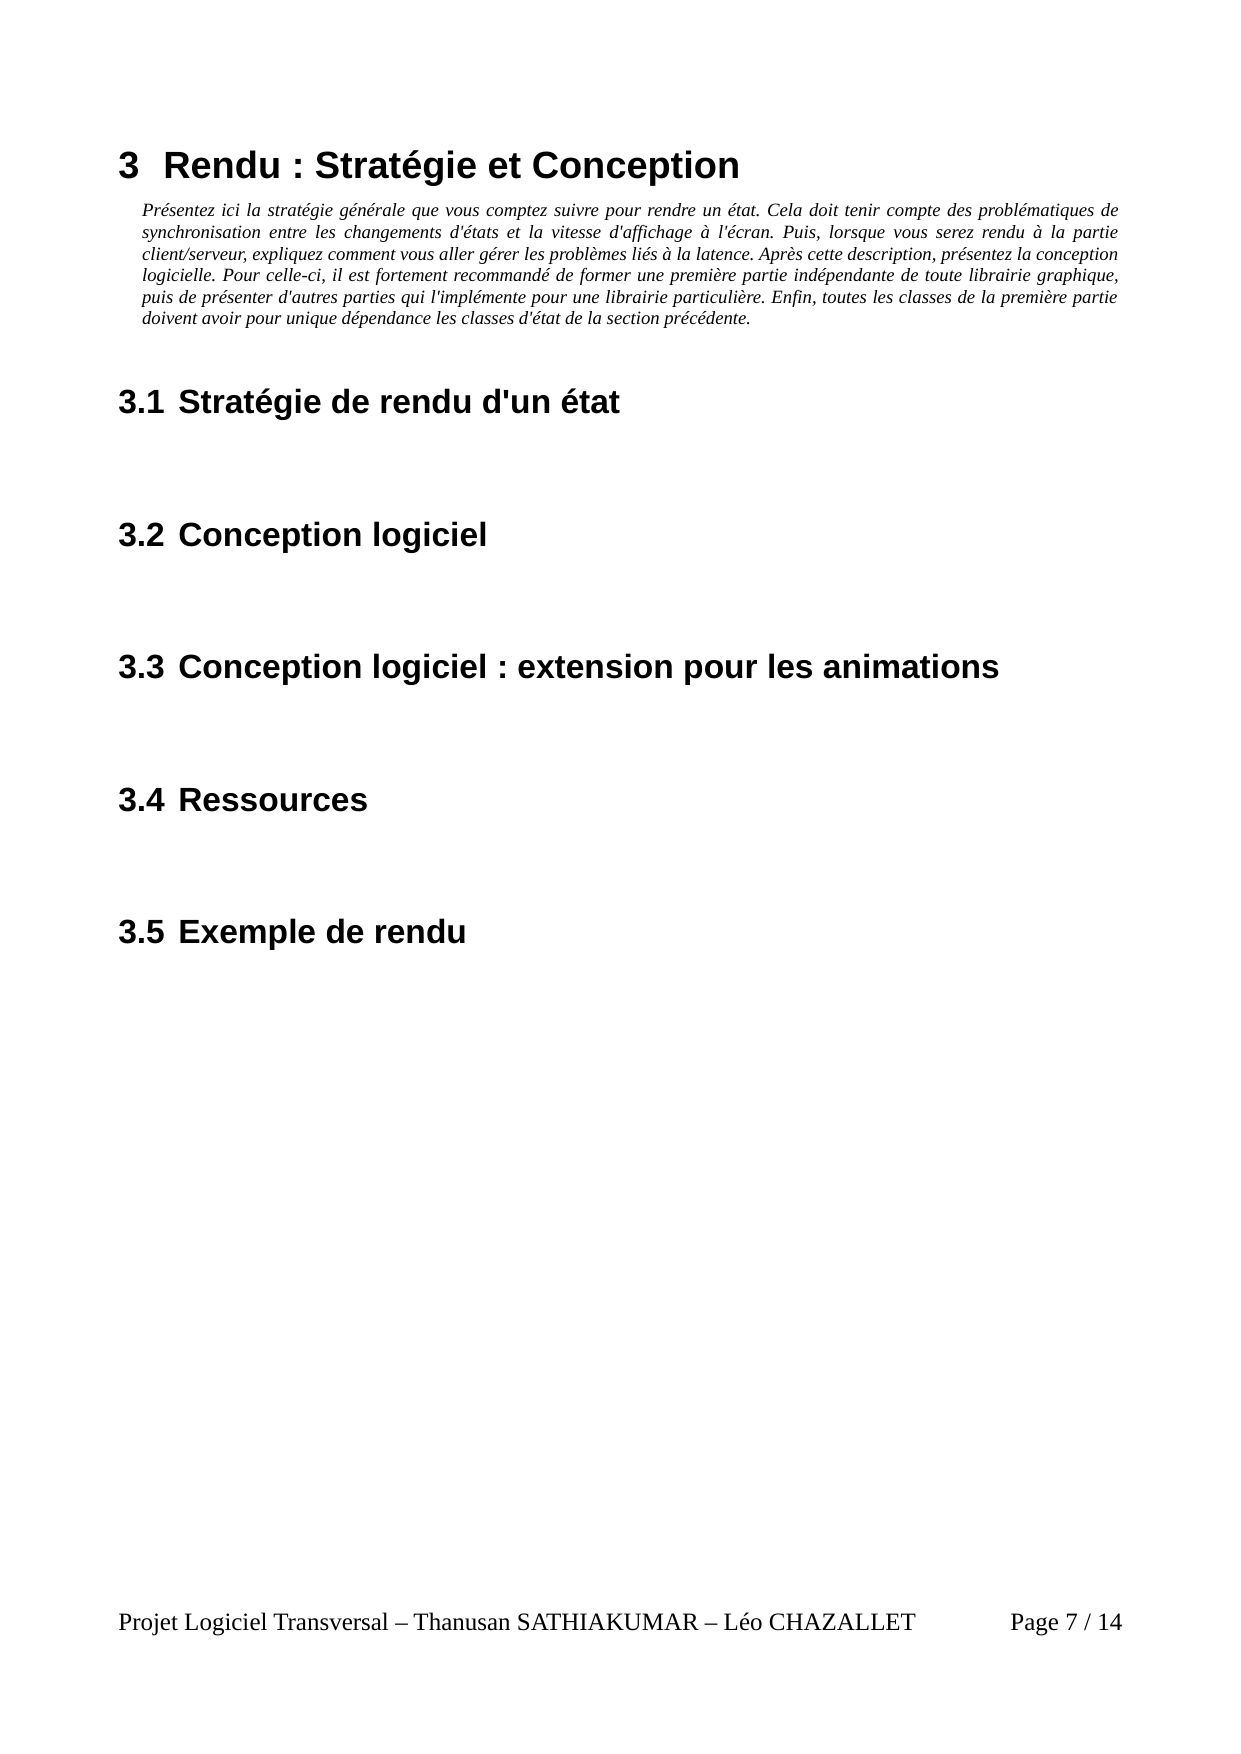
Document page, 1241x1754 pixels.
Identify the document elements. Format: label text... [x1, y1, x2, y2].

subtitle Conception logiciel : extension pour les animations [118, 647, 1122, 686]
subtitle Conception logiciel [118, 515, 1122, 553]
subtitle Rendu : Stratégie et Conception [118, 143, 1122, 187]
subtitle Stratégie de rendu d'un état [118, 382, 1122, 421]
subtitle Exemple de rendu [118, 912, 1122, 951]
subtitle Ressources [118, 779, 1122, 818]
text Présentez ici la stratégie générale que vous comptez suivre pour rendre un état. Cela doit tenir compte des problématiques de synchronisation entre les changements d'états et la vitesse d'affichage à l'écran. Puis, lorsque vous serez rendu à la partie client/serveur, expliquez comment vous aller gérer les problèmes liés à la latence. Après cette description, présentez la conception logicielle. Pour celle-ci, il est fortement recommandé de former une première partie indépendante de toute librairie graphique, puis de présenter d'autres parties qui l'implémente pour une librairie particulière. Enfin, toutes les classes de la première partie doivent avoir pour unique dépendance les classes d'état de la section précédente. [142, 199, 1122, 329]
